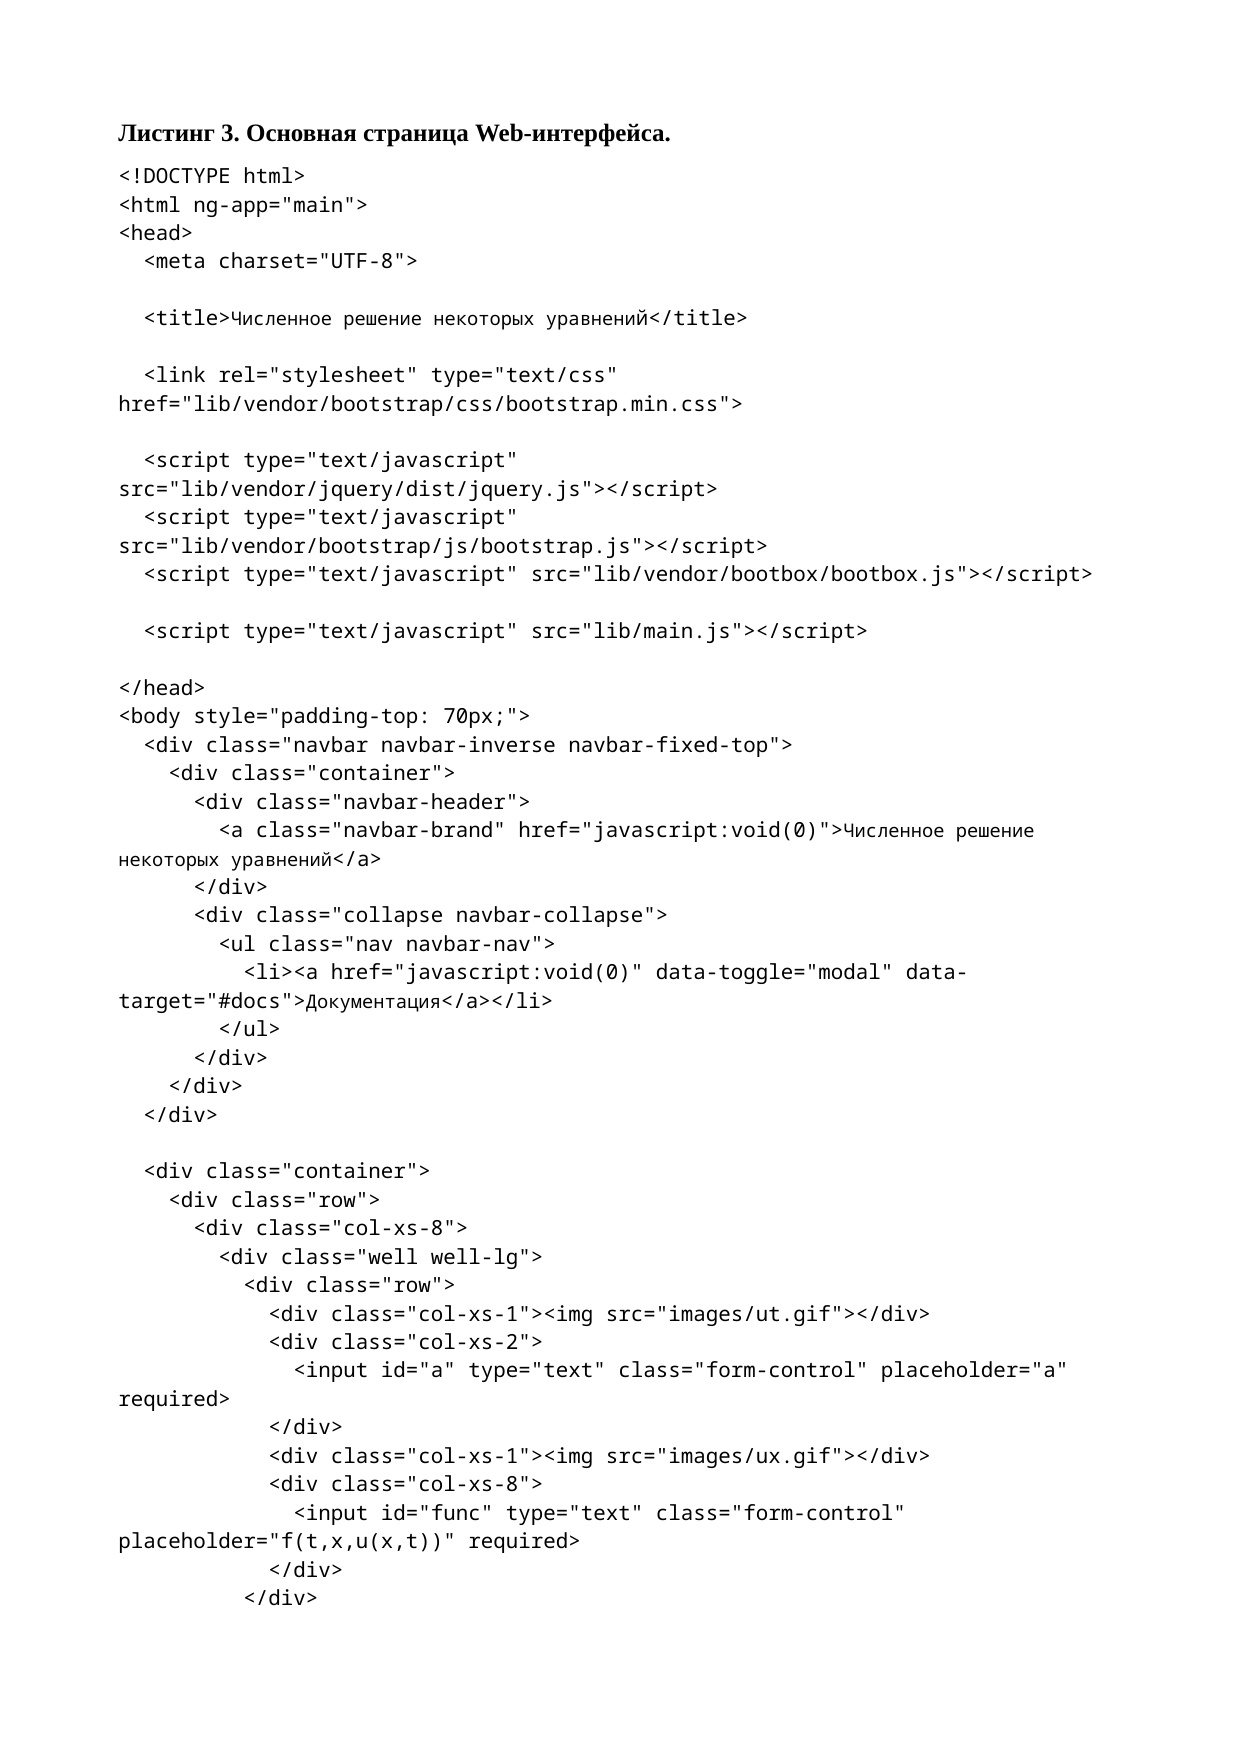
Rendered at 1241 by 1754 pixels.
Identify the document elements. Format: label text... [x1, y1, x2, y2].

text <script type="text/javascript" src="lib/vendor/bootbox/bootbox.js"></script> [118, 559, 1122, 588]
text <script type="text/javascript" src="lib/vendor/bootstrap/js/bootstrap.js"></script> [118, 502, 1122, 559]
text <script type="text/javascript" src="lib/main.js"></script> [118, 616, 1122, 645]
text <script type="text/javascript" src="lib/vendor/jquery/dist/jquery.js"></script> [118, 446, 1122, 502]
text </div> [118, 1583, 1122, 1612]
text <div class="col-xs-8"> [118, 1213, 1122, 1242]
text Листинг 3. Основная страница Web-интерфейса. [118, 118, 1122, 147]
text </div> [118, 1412, 1122, 1441]
text <div class="container"> [118, 1157, 1122, 1185]
text <body style="padding-top: 70px;"> [118, 702, 1122, 730]
text <!DOCTYPE html> [118, 161, 1122, 190]
text <a class="navbar-brand" href="javascript:void(0)">Численное решение некоторых уравнений</a> [118, 815, 1122, 872]
text <div class="navbar navbar-inverse navbar-fixed-top"> [118, 730, 1122, 758]
text <div class="col-xs-1"><img src="images/ux.gif"></div> [118, 1441, 1122, 1469]
text <html ng-app="main"> [118, 190, 1122, 218]
text <div class="col-xs-2"> [118, 1327, 1122, 1356]
text <div class="collapse navbar-collapse"> [118, 901, 1122, 929]
text <title>Численное решение некоторых уравнений</title> [118, 303, 1122, 332]
text </div> [118, 1100, 1122, 1128]
text <div class="container"> [118, 758, 1122, 787]
text <ul class="nav navbar-nav"> [118, 929, 1122, 957]
text <head> [118, 218, 1122, 247]
text <li><a href="javascript:void(0)" data-toggle="modal" data-target="#docs">Документация</a></li> [118, 957, 1122, 1014]
text <input id="func" type="text" class="form-control" placeholder="f(t,x,u(x,t))" required> [118, 1498, 1122, 1555]
text </ul> [118, 1014, 1122, 1043]
text <meta charset="UTF-8"> [118, 247, 1122, 275]
text <div class="row"> [118, 1270, 1122, 1299]
text </div> [118, 872, 1122, 901]
text <input id="a" type="text" class="form-control" placeholder="a" required> [118, 1356, 1122, 1412]
text <div class="navbar-header"> [118, 787, 1122, 815]
text <div class="row"> [118, 1185, 1122, 1213]
text </div> [118, 1555, 1122, 1583]
text <link rel="stylesheet" type="text/css" href="lib/vendor/bootstrap/css/bootstrap.min.css"> [118, 360, 1122, 417]
text <div class="col-xs-1"><img src="images/ut.gif"></div> [118, 1299, 1122, 1327]
text </div> [118, 1043, 1122, 1071]
text </div> [118, 1071, 1122, 1100]
text <div class="well well-lg"> [118, 1242, 1122, 1270]
text <div class="col-xs-8"> [118, 1469, 1122, 1498]
text </head> [118, 673, 1122, 702]
